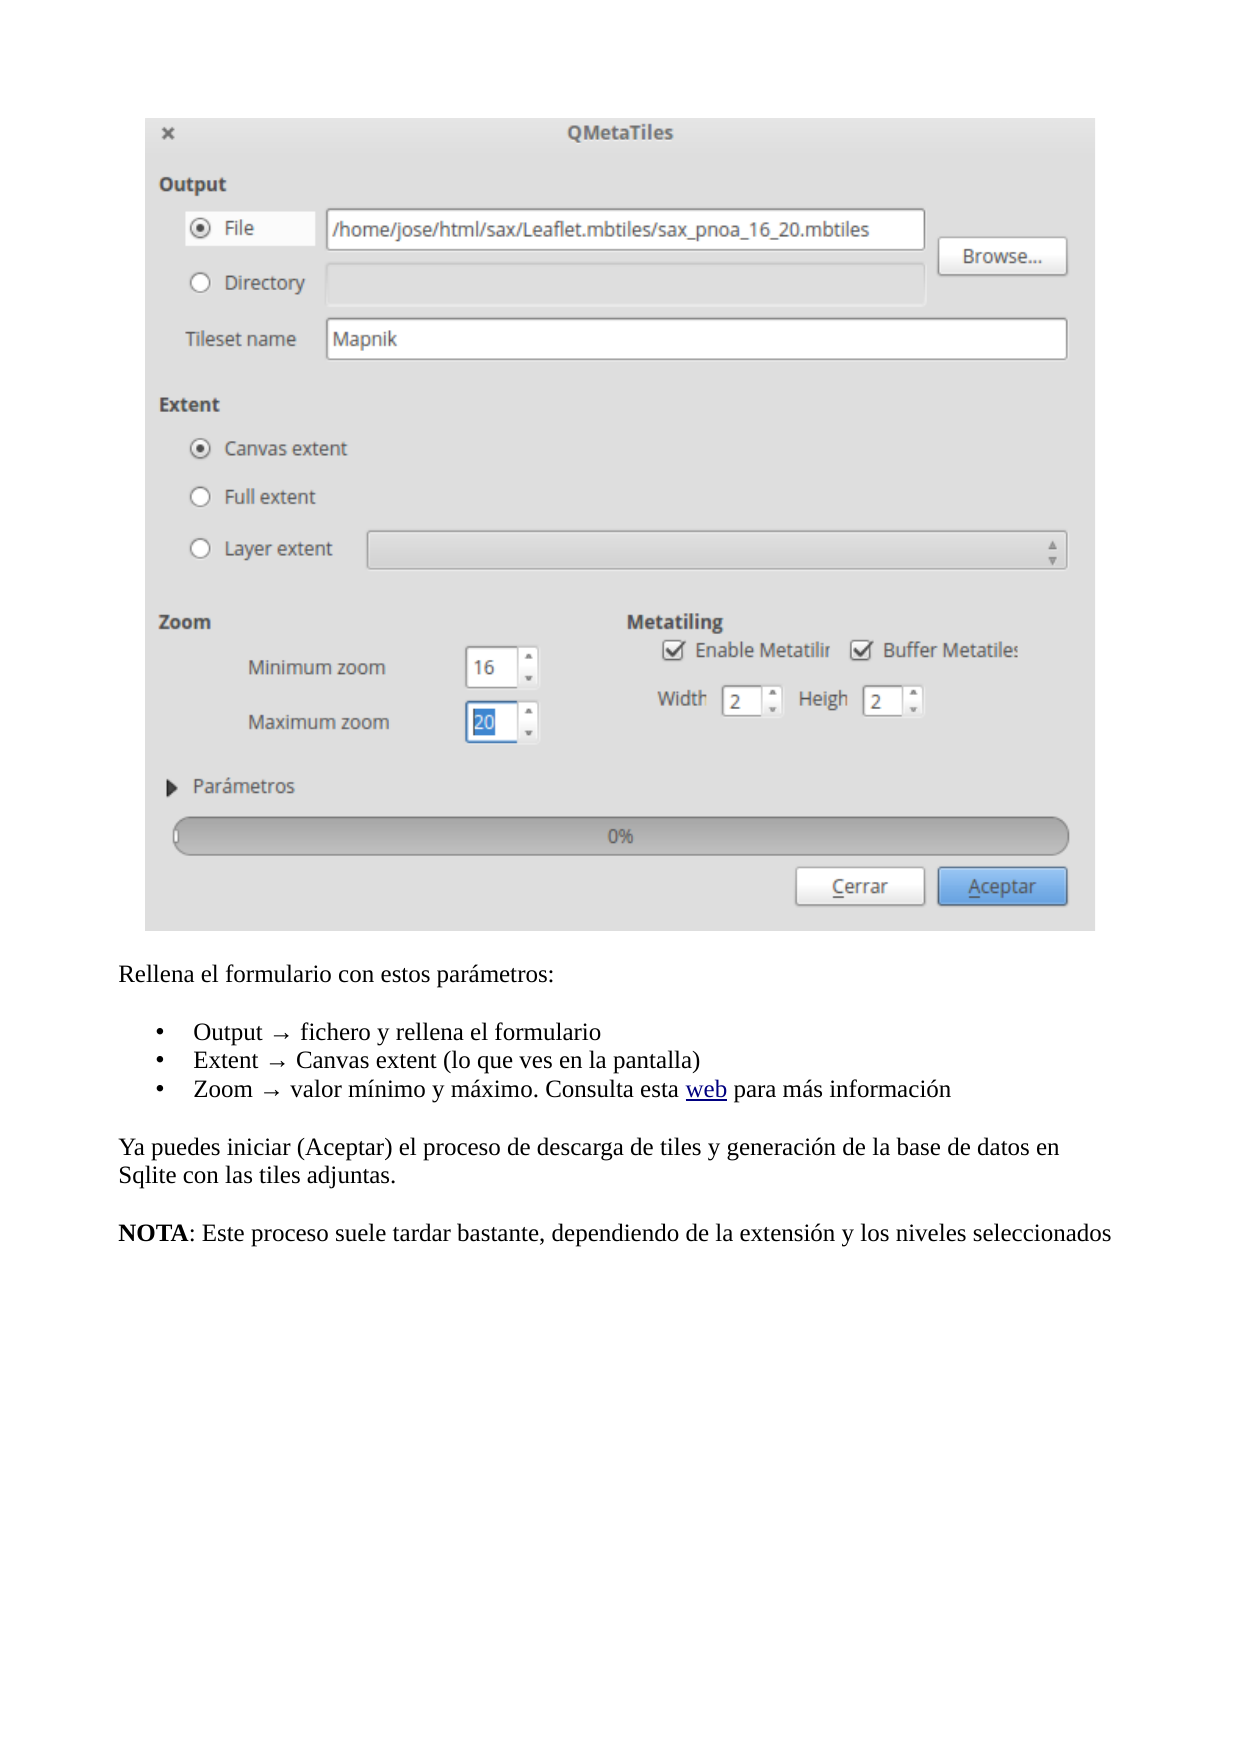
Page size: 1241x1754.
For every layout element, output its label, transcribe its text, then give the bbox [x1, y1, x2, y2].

list Output → fichero y rellena el formulario [156, 1017, 1122, 1046]
text NOTA: Este proceso suele tardar bastante, dependiendo de la extensión y los niveles seleccionados [118, 1218, 1122, 1247]
list Extent → Canvas extent (lo que ves en la pantalla) [156, 1046, 1122, 1074]
list Zoom → valor mínimo y máximo. Consulta esta web para más información [156, 1074, 1122, 1103]
picture [145, 118, 1096, 931]
text Ya puedes iniciar (Aceptar) el proceso de descarga de tiles y generación de la base de datos en Sqlite con las tiles adjuntas. [118, 1132, 1122, 1189]
text Rellena el formulario con estos parámetros: [118, 959, 1122, 988]
